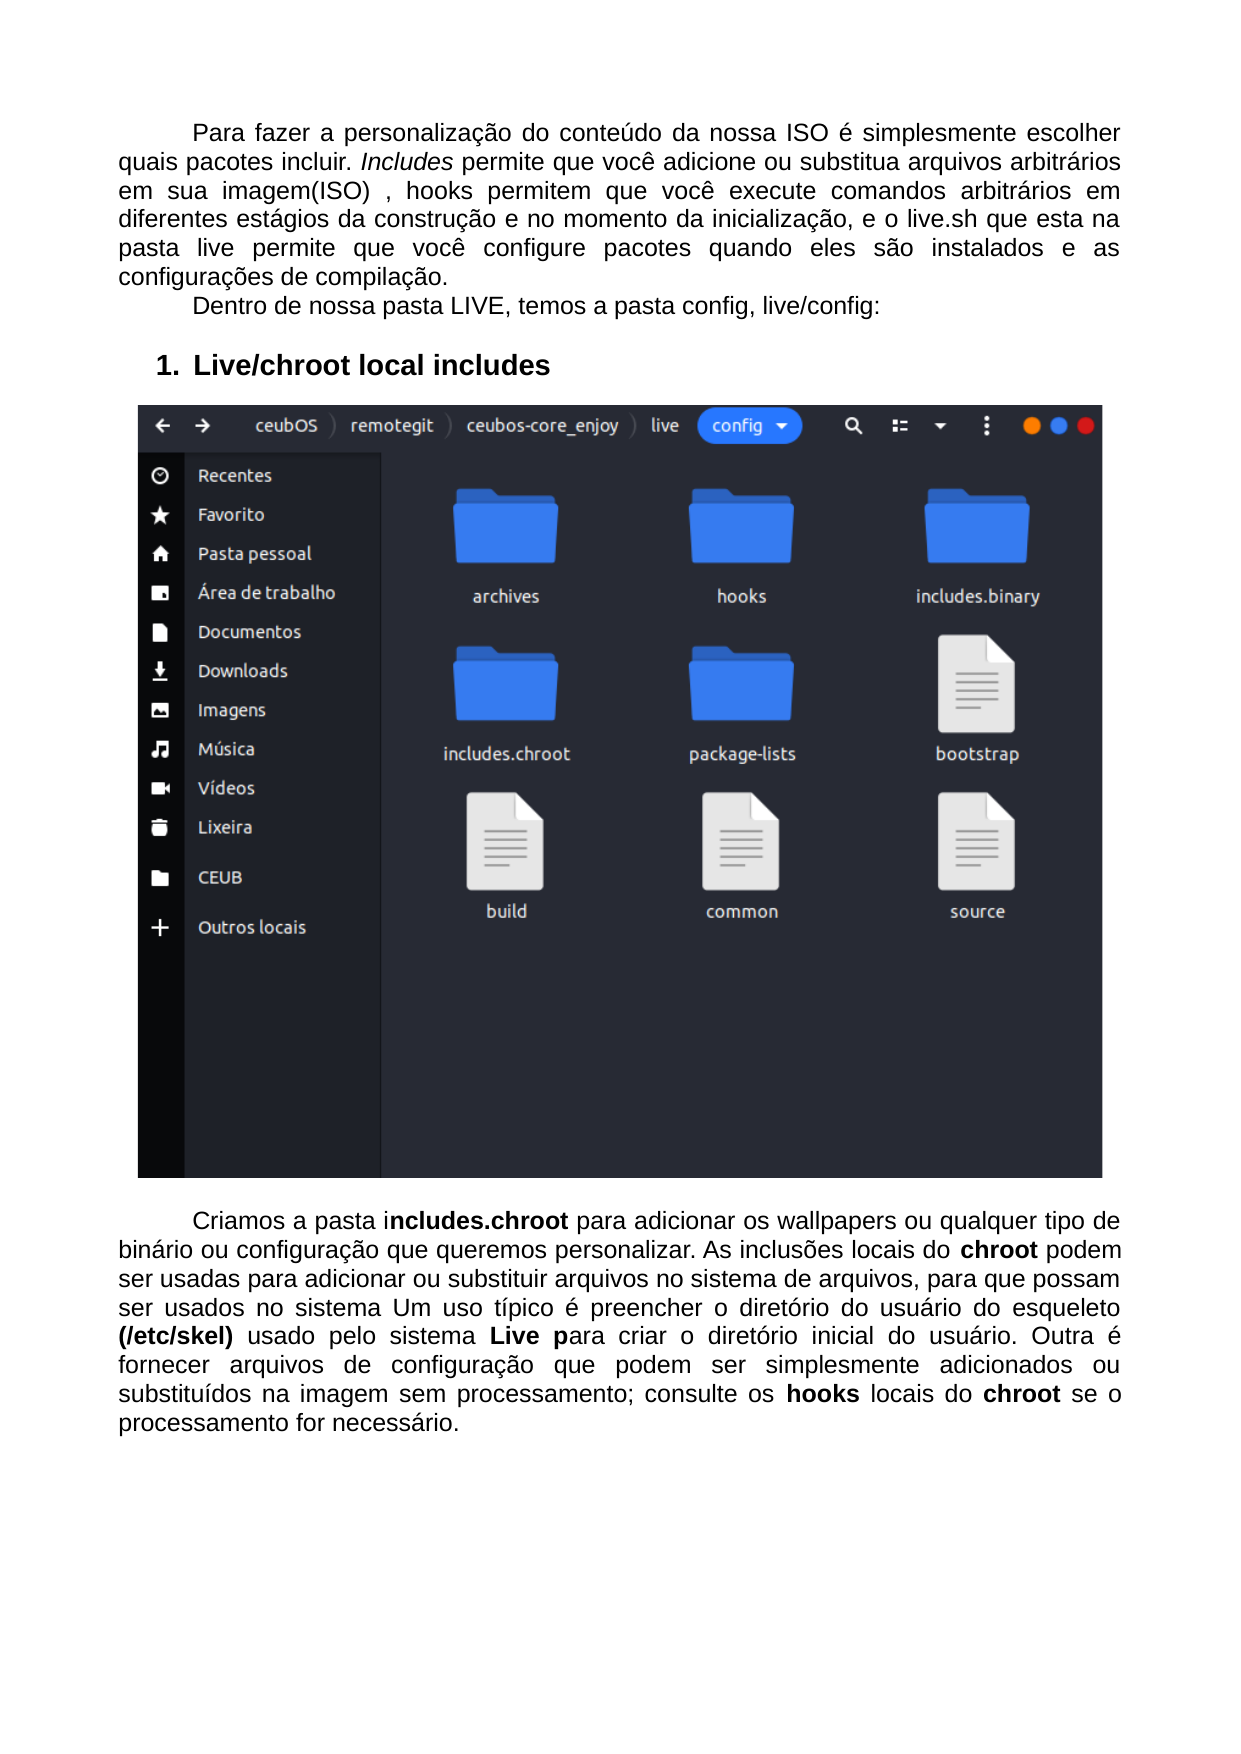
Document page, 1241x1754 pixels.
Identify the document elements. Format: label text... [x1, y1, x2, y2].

text Dentro de nossa pasta LIVE, temos a pasta config, live/config: [118, 291, 1122, 319]
text Criamos a pasta includes.chroot para adicionar os wallpapers ou qualquer tipo de binário ou configuração que queremos personalizar. As inclusões locais do chroot podem ser usadas para adicionar ou substituir arquivos no sistema de arquivos, para que possam ser usados no sistema Um uso típico é preencher o diretório do usuário do esqueleto (/etc/skel) usado pelo sistema Live para criar o diretório inicial do usuário. Outra é fornecer arquivos de configuração que podem ser simplesmente adicionados ou substituídos na imagem sem processamento; consulte os hooks locais do chroot se o processamento for necessário. [118, 1206, 1122, 1436]
text Para fazer a personalização do conteúdo da nossa ISO é simplesmente escolher quais pacotes incluir. Includes permite que você adicione ou substitua arquivos arbitrários em sua imagem(ISO) , hooks permitem que você execute comandos arbitrários em diferentes estágios da construção e no momento da inicialização, e o live.sh que esta na pasta live permite que você configure pacotes quando eles são instalados e as configurações de compilação. [118, 118, 1122, 291]
list Live/chroot local includes [156, 348, 1122, 382]
picture [137, 405, 1103, 1178]
